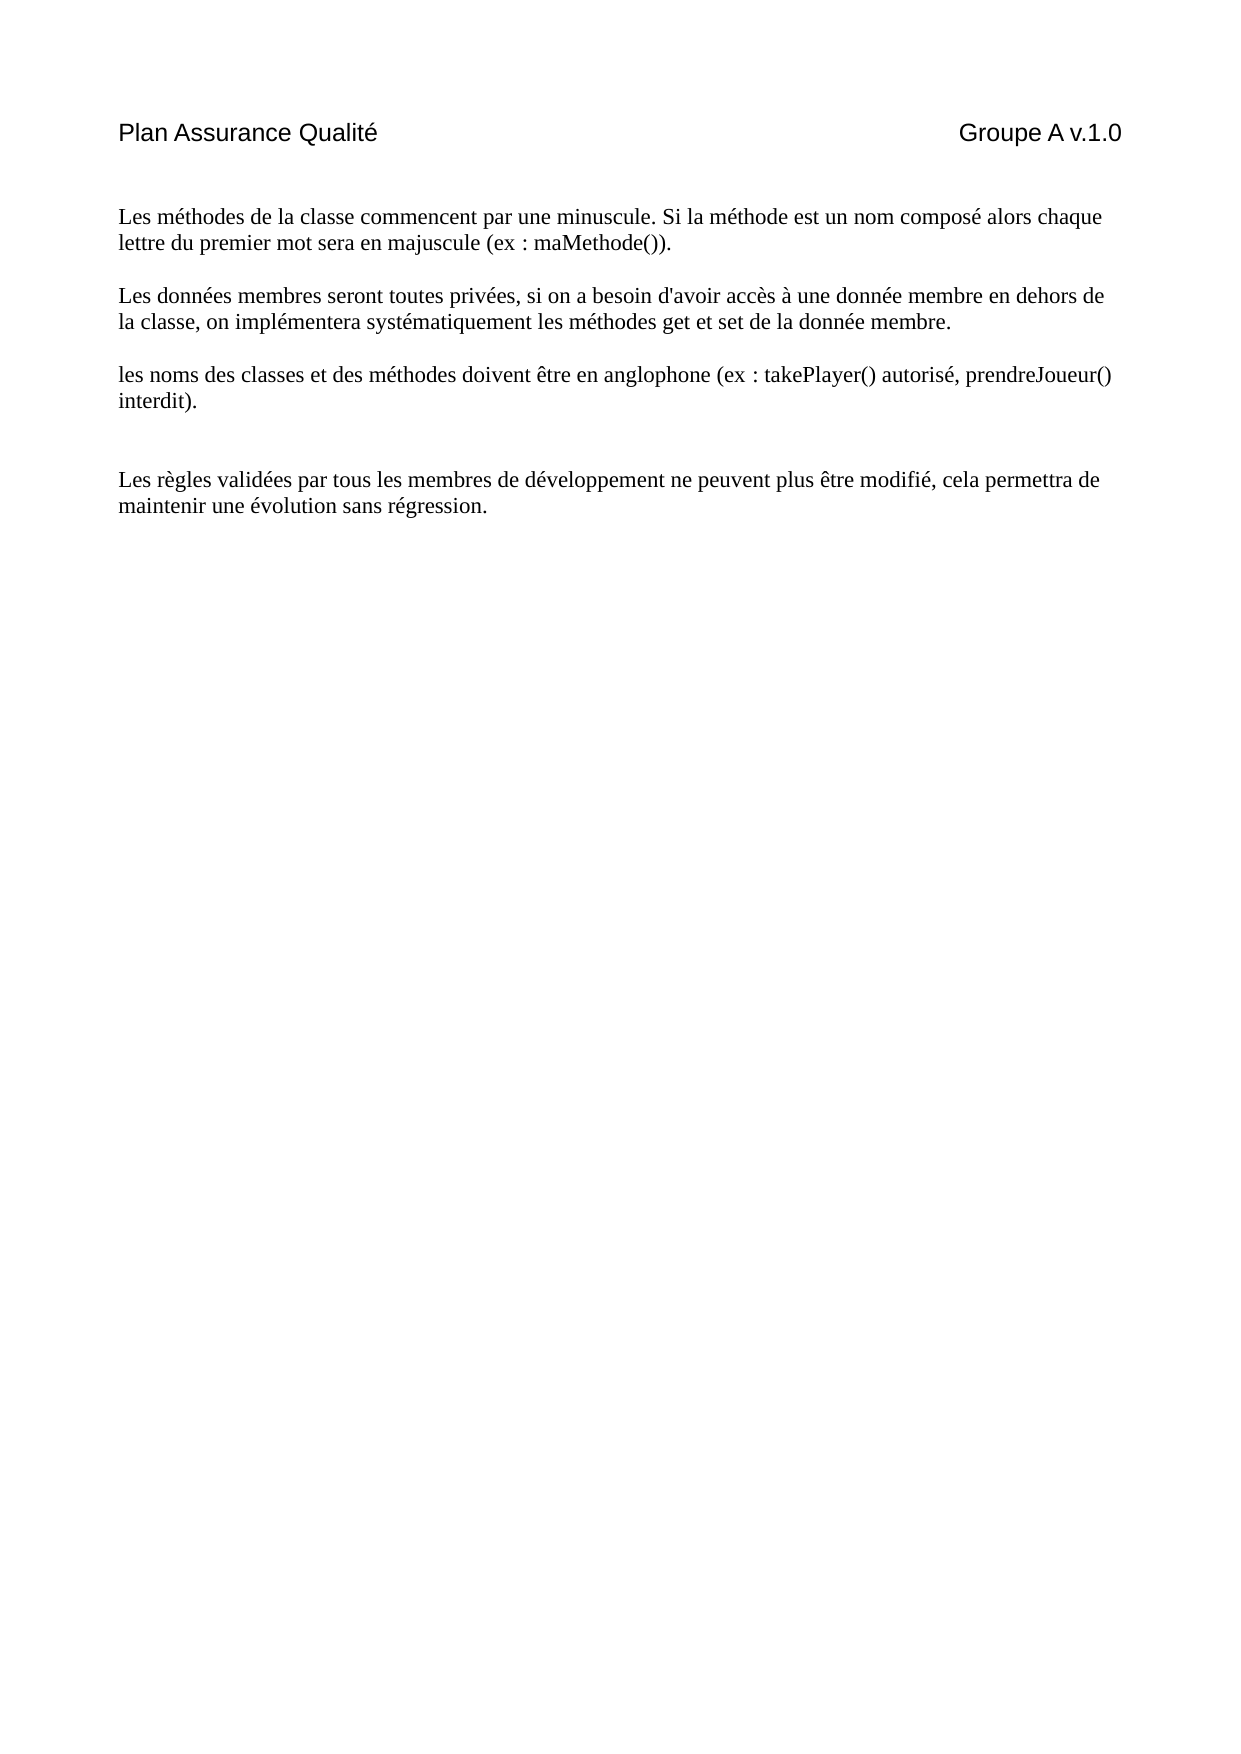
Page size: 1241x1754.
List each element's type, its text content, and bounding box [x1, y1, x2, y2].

text les noms des classes et des méthodes doivent être en anglophone (ex : takePlayer() autorisé, prendreJoueur() interdit). [118, 361, 1122, 413]
text Les données membres seront toutes privées, si on a besoin d'avoir accès à une donnée membre en dehors de la classe, on implémentera systématiquement les méthodes get et set de la donnée membre. [118, 282, 1122, 334]
text Les règles validées par tous les membres de développement ne peuvent plus être modifié, cela permettra de maintenir une évolution sans régression. [118, 466, 1122, 519]
text Les méthodes de la classe commencent par une minuscule. Si la méthode est un nom composé alors chaque lettre du premier mot sera en majuscule (ex : maMethode()). [118, 203, 1122, 255]
